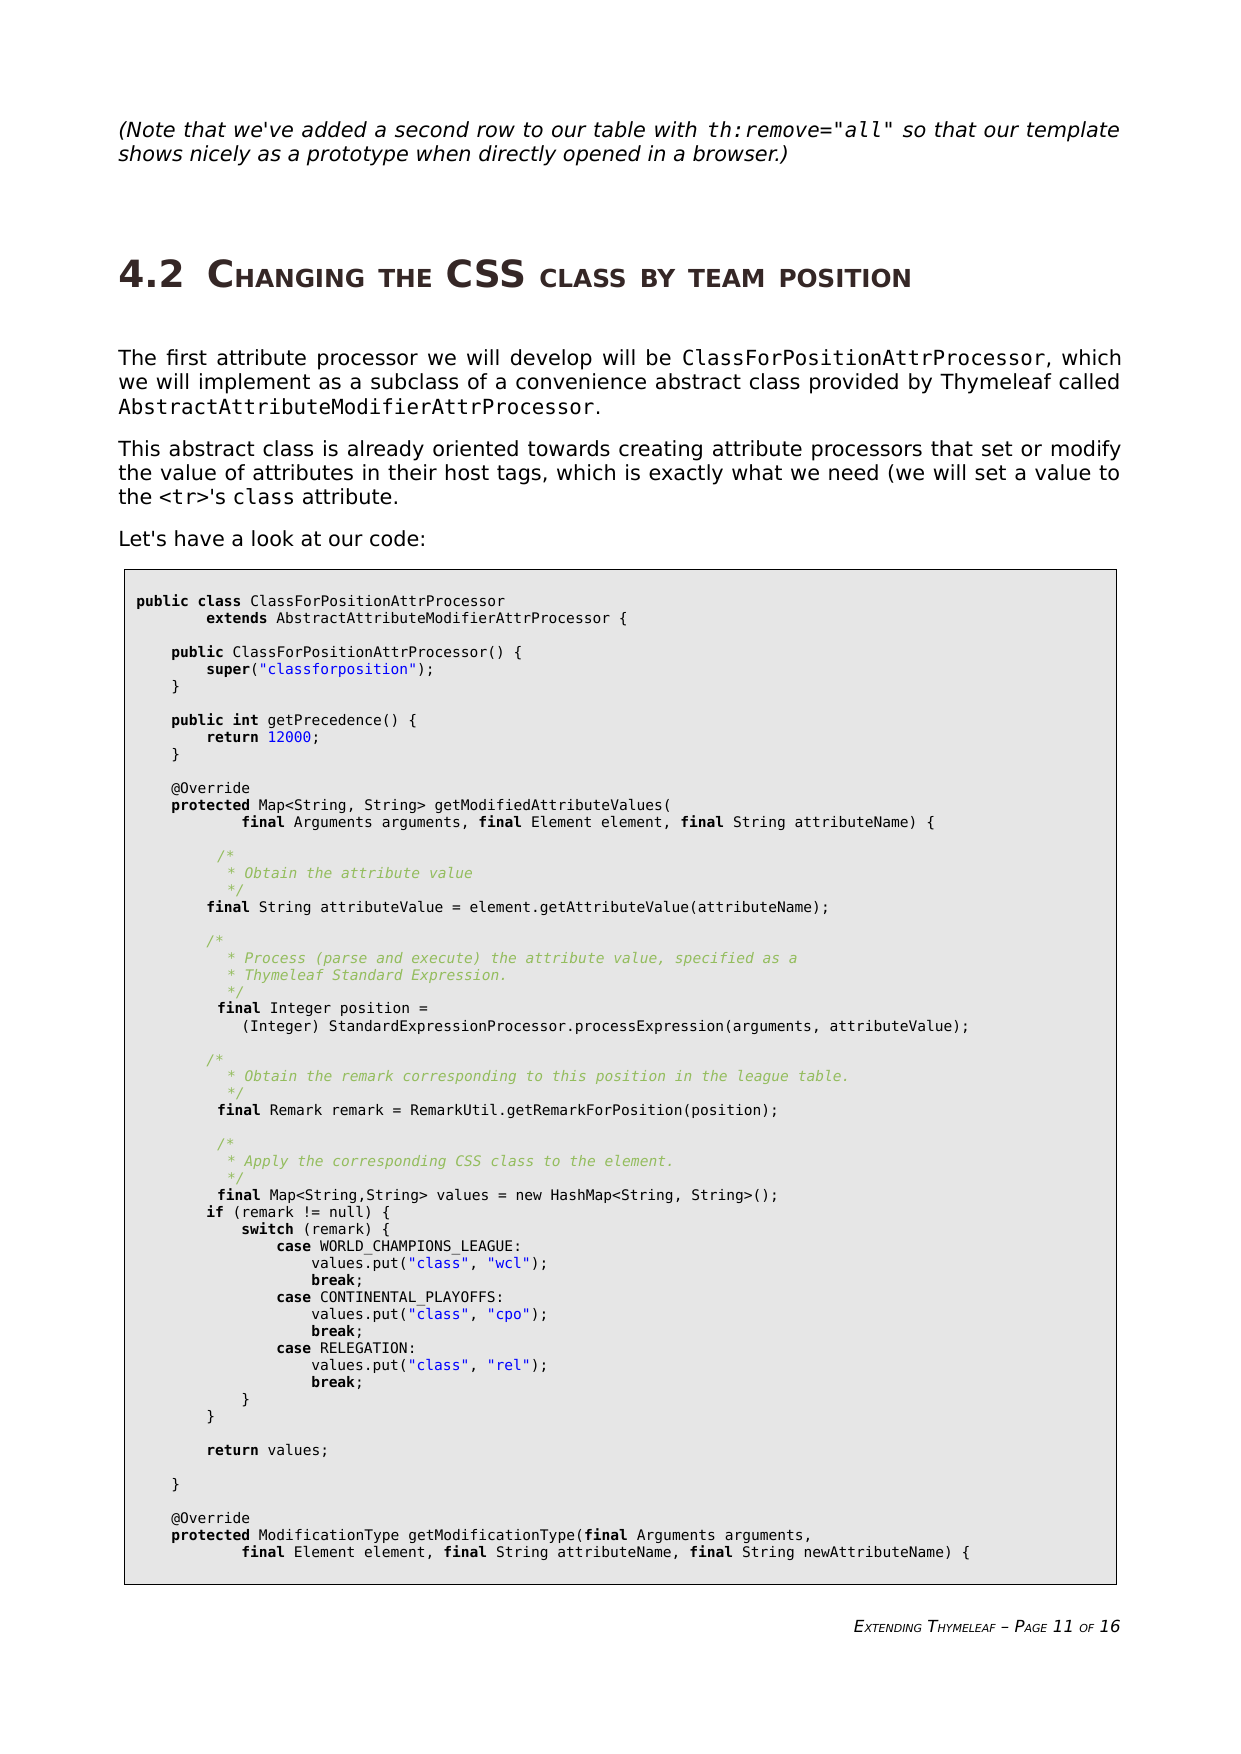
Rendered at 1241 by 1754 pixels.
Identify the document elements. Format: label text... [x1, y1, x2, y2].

text public class ClassForPositionAttrProcessor extends AbstractAttributeModifierAttrProcessor { public ClassForPositionAttrProcessor() { super("classforposition"); } public int getPrecedence() { return 12000; } @Override protected Map<String, String> getModifiedAttributeValues( final Arguments arguments, final Element element, final String attributeName) { /* * Obtain the attribute value */ final String attributeValue = element.getAttributeValue(attributeName); /* * Process (parse and execute) the attribute value, specified as a * Thymeleaf Standard Expression. */ final Integer position = (Integer) StandardExpressionProcessor.processExpression(arguments, attributeValue); /* * Obtain the remark corresponding to this position in the league table. */ final Remark remark = RemarkUtil.getRemarkForPosition(position); /* * Apply the corresponding CSS class to the element. */ final Map<String,String> values = new HashMap<String, String>(); if (remark != null) { switch (remark) { case WORLD_CHAMPIONS_LEAGUE: values.put("class", "wcl"); break; case CONTINENTAL_PLAYOFFS: values.put("class", "cpo"); break; case RELEGATION: values.put("class", "rel"); break; } } return values; } @Override protected ModificationType getModificationType(final Arguments arguments, final Element element, final String attributeName, final String newAttributeName) { [125, 570, 1116, 1584]
subtitle Changing the CSS class by team position [118, 252, 1122, 296]
text The first attribute processor we will develop will be ClassForPositionAttrProcessor, which we will implement as a subclass of a convenience abstract class provided by Thymeleaf called AbstractAttributeModifierAttrProcessor. [118, 346, 1122, 419]
text (Note that we've added a second row to our table with th:remove="all" so that our template shows nicely as a prototype when directly opened in a browser.) [118, 118, 1122, 167]
text Let's have a look at our code: [118, 527, 1122, 551]
text This abstract class is already oriented towards creating attribute processors that set or modify the value of attributes in their host tags, which is exactly what we need (we will set a value to the <tr>'s class attribute. [118, 437, 1122, 509]
